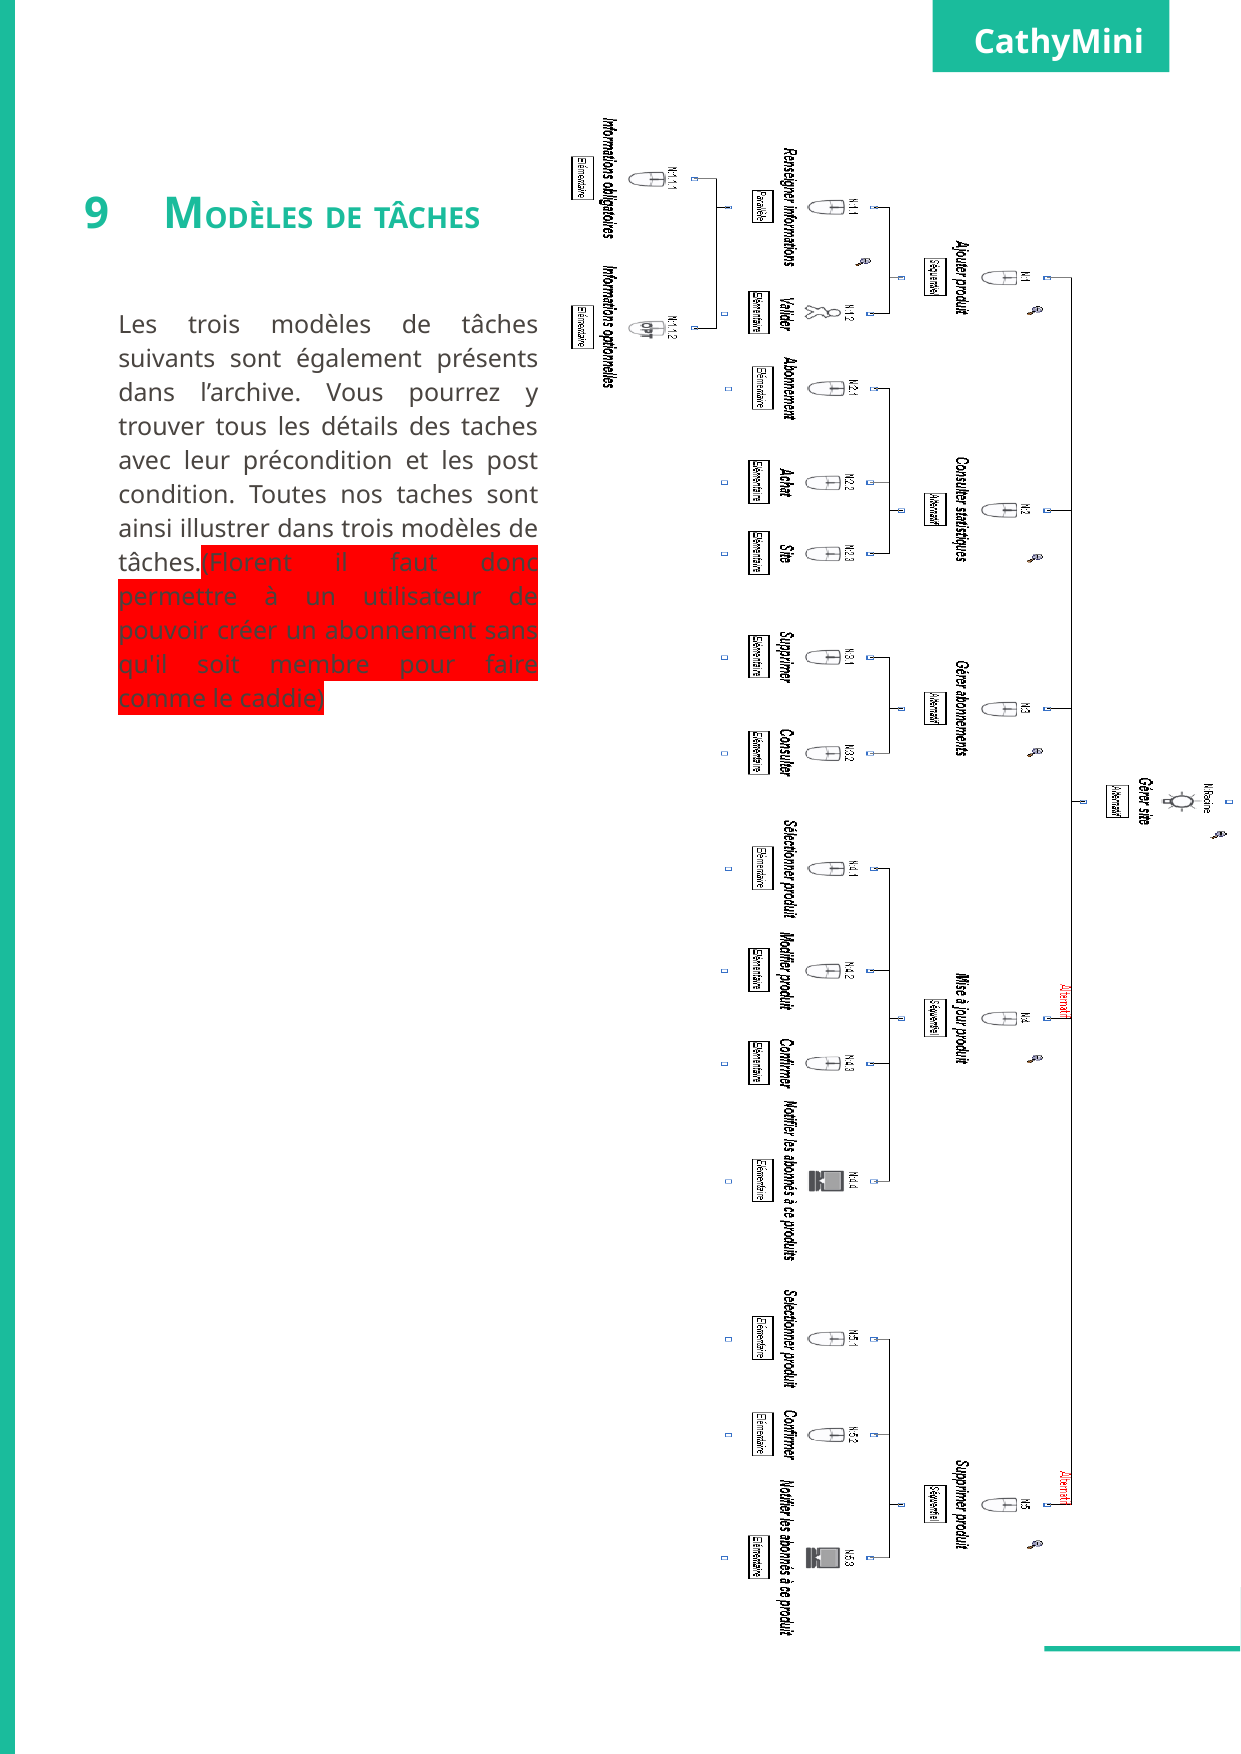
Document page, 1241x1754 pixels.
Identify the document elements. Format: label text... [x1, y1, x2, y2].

text Les trois modèles de tâches suivants sont également présents dans l’archive. Vous pourrez y trouver tous les détails des taches avec leur précondition et les post condition. Toutes nos taches sont ainsi illustrer dans trois modèles de tâches.(Florent il faut donc permettre à un utilisateur de pouvoir créer un abonnement sans qu'il soit membre pour faire comme le caddie) [118, 306, 538, 715]
subtitle Modèles de tâches [73, 182, 538, 241]
picture [538, 109, 1241, 1646]
